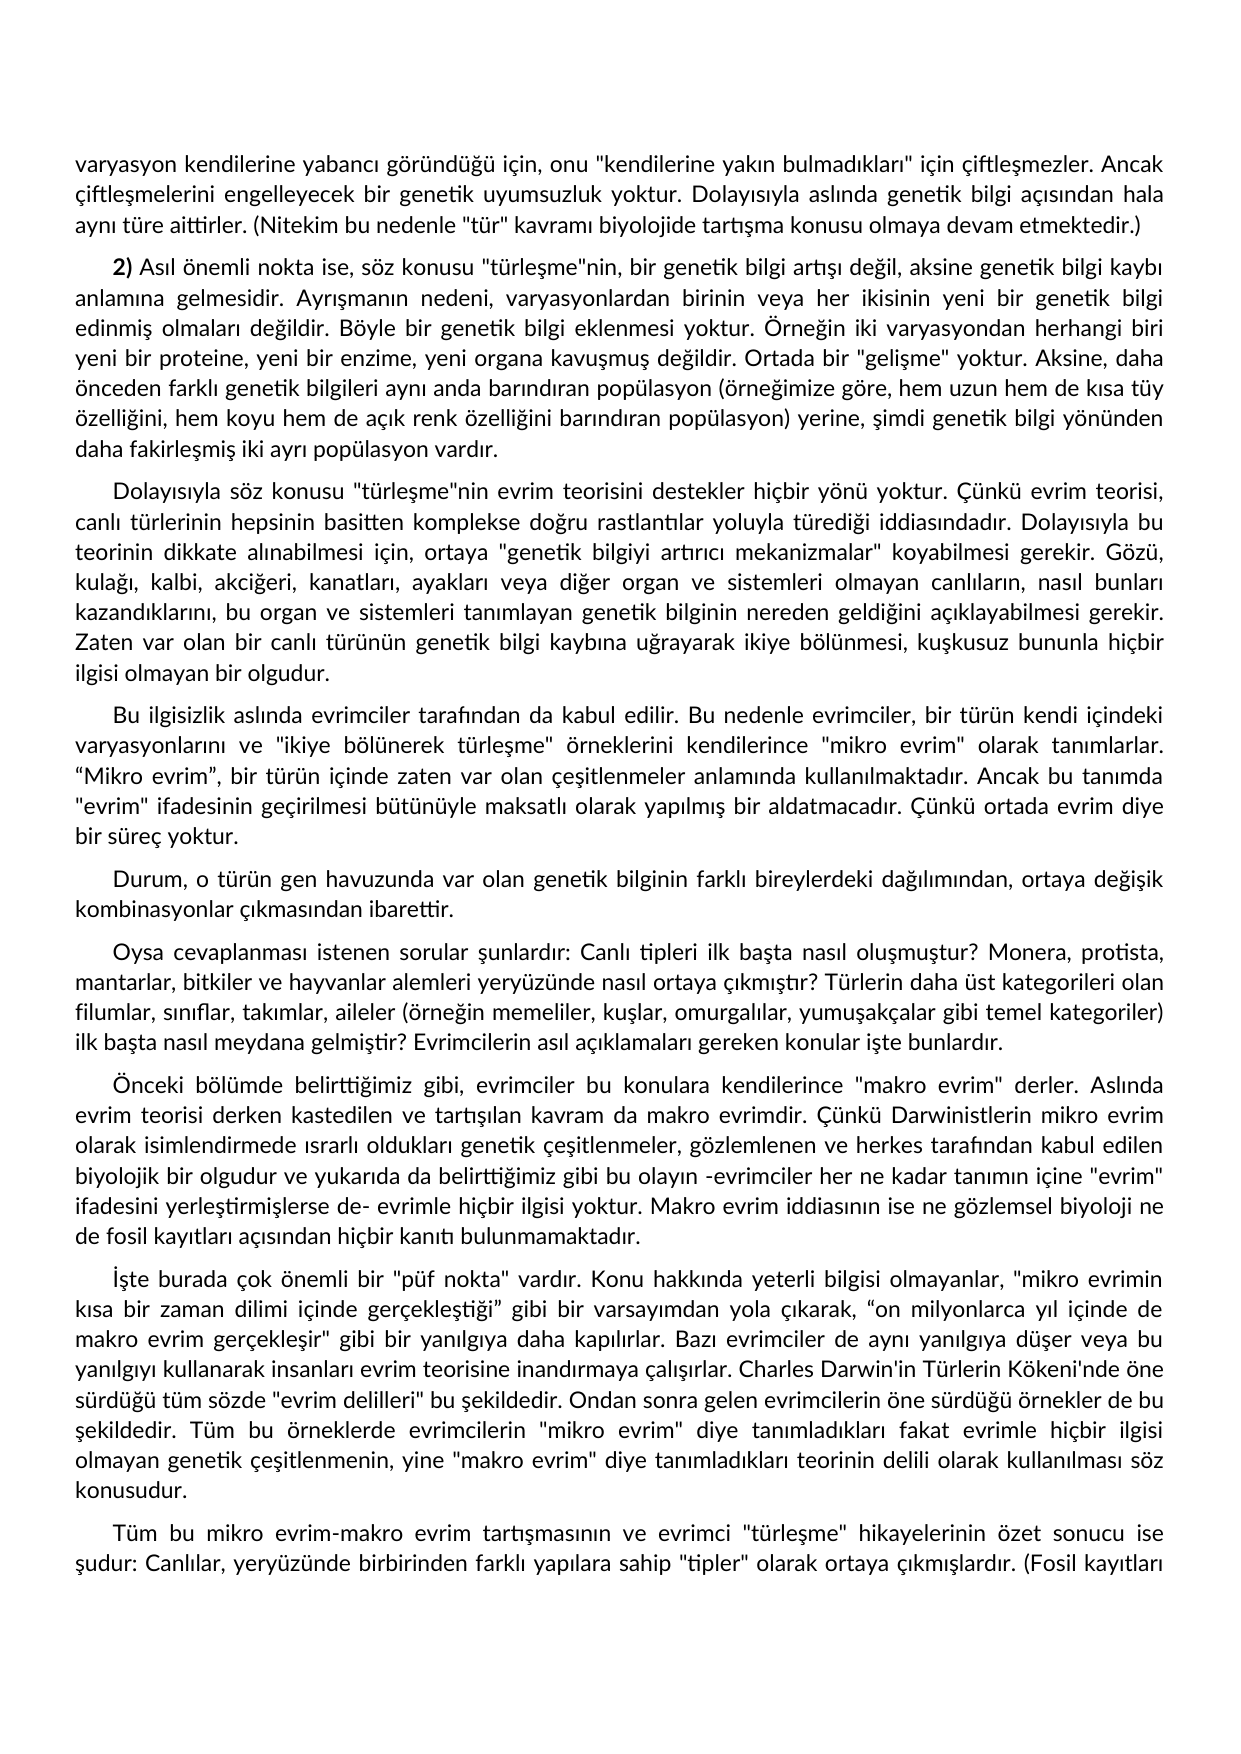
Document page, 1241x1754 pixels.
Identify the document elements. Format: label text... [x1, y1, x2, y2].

text varyasyon kendilerine yabancı göründüğü için, onu "kendilerine yakın bulmadıkları" için çiftleşmezler. Ancak çiftleşmelerini engelleyecek bir genetik uyumsuzluk yoktur. Dolayısıyla aslında genetik bilgi açısından hala aynı türe aittirler. (Nitekim bu nedenle "tür" kavramı biyolojide tartışma konusu olmaya devam etmektedir.) [75, 150, 1165, 238]
text Durum, o türün gen havuzunda var olan genetik bilginin farklı bireylerdeki dağılımından, ortaya değişik kombinasyonlar çıkmasından ibarettir. [75, 864, 1165, 922]
text Dolayısıyla söz konusu "türleşme"nin evrim teorisini destekler hiçbir yönü yoktur. Çünkü evrim teorisi, canlı türlerinin hepsinin basitten komplekse doğru rastlantılar yoluyla türediği iddiasındadır. Dolayısıyla bu teorinin dikkate alınabilmesi için, ortaya "genetik bilgiyi artırıcı mekanizmalar" koyabilmesi gerekir. Gözü, kulağı, kalbi, akciğeri, kanatları, ayakları veya diğer organ ve sistemleri olmayan canlıların, nasıl bunları kazandıklarını, bu organ ve sistemleri tanımlayan genetik bilginin nereden geldiğini açıklayabilmesi gerekir. Zaten var olan bir canlı türünün genetik bilgi kaybına uğrayarak ikiye bölünmesi, kuşkusuz bununla hiçbir ilgisi olmayan bir olgudur. [75, 477, 1165, 686]
text Tüm bu mikro evrim-makro evrim tartışmasının ve evrimci "türleşme" hikayelerinin özet sonucu ise şudur: Canlılar, yeryüzünde birbirinden farklı yapılara sahip "tipler" olarak ortaya çıkmışlardır. (Fosil kayıtları [75, 1519, 1165, 1576]
text Oysa cevaplanması istenen sorular şunlardır: Canlı tipleri ilk başta nasıl oluşmuştur? Monera, protista, mantarlar, bitkiler ve hayvanlar alemleri yeryüzünde nasıl ortaya çıkmıştır? Türlerin daha üst kategorileri olan filumlar, sınıflar, takımlar, aileler (örneğin memeliler, kuşlar, omurgalılar, yumuşakçalar gibi temel kategoriler) ilk başta nasıl meydana gelmiştir? Evrimcilerin asıl açıklamaları gereken konular işte bunlardır. [75, 937, 1165, 1056]
text İşte burada çok önemli bir "püf nokta" vardır. Konu hakkında yeterli bilgisi olmayanlar, "mikro evrimin kısa bir zaman dilimi içinde gerçekleştiği” gibi bir varsayımdan yola çıkarak, “on milyonlarca yıl içinde de makro evrim gerçekleşir" gibi bir yanılgıya daha kapılırlar. Bazı evrimciler de aynı yanılgıya düşer veya bu yanılgıyı kullanarak insanları evrim teorisine inandırmaya çalışırlar. Charles Darwin'in Türlerin Kökeni'nde öne sürdüğü tüm sözde "evrim delilleri" bu şekildedir. Ondan sonra gelen evrimcilerin öne sürdüğü örnekler de bu şekildedir. Tüm bu örneklerde evrimcilerin "mikro evrim" diye tanımladıkları fakat evrimle hiçbir ilgisi olmayan genetik çeşitlenmenin, yine "makro evrim" diye tanımladıkları teorinin delili olarak kullanılması söz konusudur. [75, 1264, 1165, 1503]
text 2) Asıl önemli nokta ise, söz konusu "türleşme"nin, bir genetik bilgi artışı değil, aksine genetik bilgi kaybı anlamına gelmesidir. Ayrışmanın nedeni, varyasyonlardan birinin veya her ikisinin yeni bir genetik bilgi edinmiş olmaları değildir. Böyle bir genetik bilgi eklenmesi yoktur. Örneğin iki varyasyondan herhangi biri yeni bir proteine, yeni bir enzime, yeni organa kavuşmuş değildir. Ortada bir "gelişme" yoktur. Aksine, daha önceden farklı genetik bilgileri aynı anda barındıran popülasyon (örneğimize göre, hem uzun hem de kısa tüy özelliğini, hem koyu hem de açık renk özelliğini barındıran popülasyon) yerine, şimdi genetik bilgi yönünden daha fakirleşmiş iki ayrı popülasyon vardır. [75, 253, 1165, 462]
text Önceki bölümde belirttiğimiz gibi, evrimciler bu konulara kendilerince "makro evrim" derler. Aslında evrim teorisi derken kastedilen ve tartışılan kavram da makro evrimdir. Çünkü Darwinistlerin mikro evrim olarak isimlendirmede ısrarlı oldukları genetik çeşitlenmeler, gözlemlenen ve herkes tarafından kabul edilen biyolojik bir olgudur ve yukarıda da belirttiğimiz gibi bu olayın -evrimciler her ne kadar tanımın içine "evrim" ifadesini yerleştirmişlerse de- evrimle hiçbir ilgisi yoktur. Makro evrim iddiasının ise ne gözlemsel biyoloji ne de fosil kayıtları açısından hiçbir kanıtı bulunmamaktadır. [75, 1071, 1165, 1249]
text Bu ilgisizlik aslında evrimciler tarafından da kabul edilir. Bu nedenle evrimciler, bir türün kendi içindeki varyasyonlarını ve "ikiye bölünerek türleşme" örneklerini kendilerince "mikro evrim" olarak tanımlarlar. “Mikro evrim”, bir türün içinde zaten var olan çeşitlenmeler anlamında kullanılmaktadır. Ancak bu tanımda "evrim" ifadesinin geçirilmesi bütünüyle maksatlı olarak yapılmış bir aldatmacadır. Çünkü ortada evrim diye bir süreç yoktur. [75, 701, 1165, 849]
